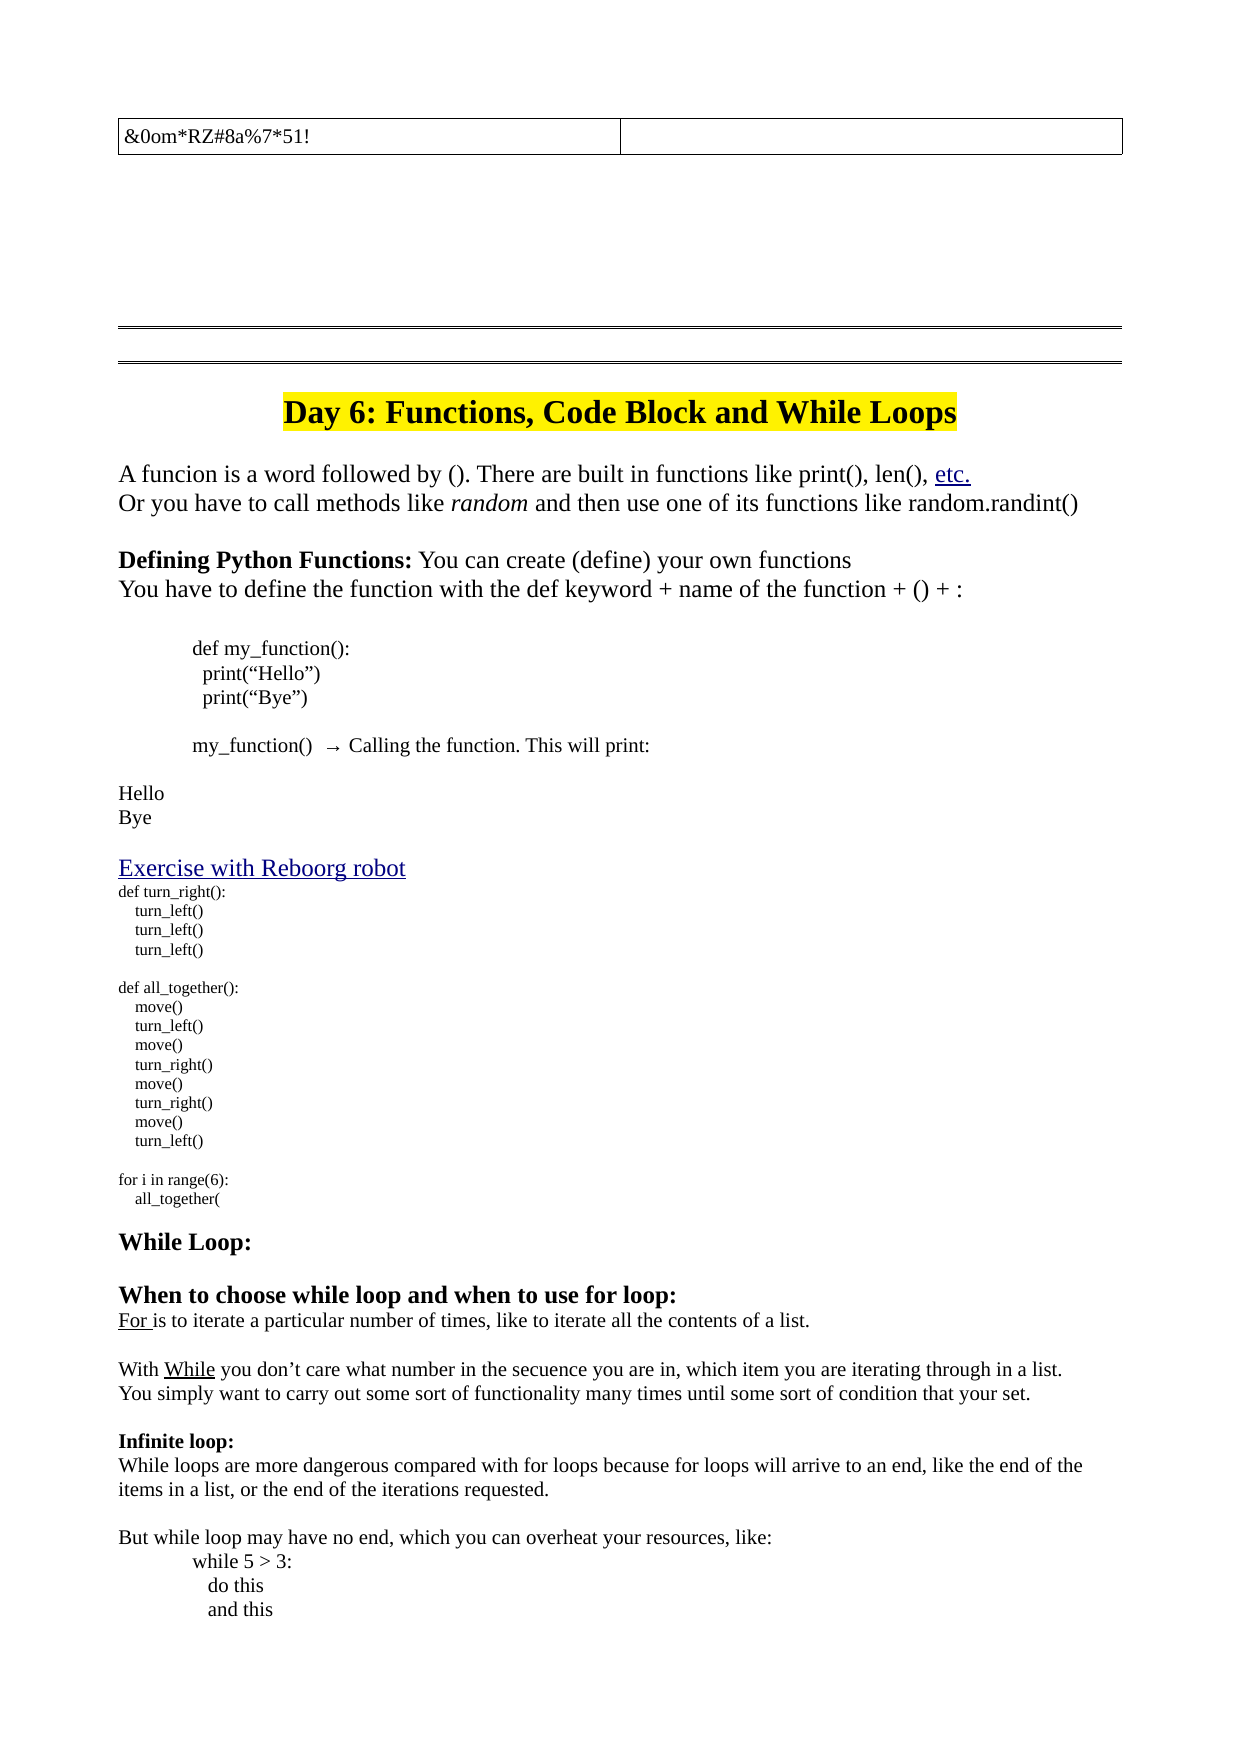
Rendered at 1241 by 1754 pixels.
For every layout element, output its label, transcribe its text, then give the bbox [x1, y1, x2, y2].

text move() [118, 997, 1122, 1016]
text turn_left() [118, 1131, 1122, 1150]
text turn_left() [118, 901, 1122, 920]
text While loops are more dangerous compared with for loops because for loops will arrive to an end, like the end of the items in a list, or the end of the iterations requested. [118, 1453, 1122, 1501]
text turn_right() [118, 1093, 1122, 1112]
table_cell &0om*RZ#8a%7*51! [119, 119, 620, 154]
text With While you don’t care what number in the secuence you are in, which item you are iterating through in a list. [118, 1357, 1122, 1381]
text for i in range(6): [118, 1169, 1122, 1188]
text turn_left() [118, 1016, 1122, 1035]
text def turn_right(): [118, 882, 1122, 901]
text while 5 > 3: [118, 1549, 1122, 1573]
text Or you have to call methods like random and then use one of its functions like random.randint() [118, 488, 1122, 517]
text turn_left() [118, 939, 1122, 958]
text You simply want to carry out some sort of functionality many times until some sort of condition that your set. [118, 1381, 1122, 1405]
text all_together( [118, 1188, 1122, 1208]
text Infinite loop: [118, 1429, 1122, 1453]
text print(“Bye”) [118, 685, 1122, 709]
text my_function() → Calling the function. This will print: [118, 733, 1122, 757]
text You have to define the function with the def keyword + name of the function + () + : [118, 574, 1122, 603]
text Hello [118, 781, 1122, 805]
text def my_function(): [118, 632, 1122, 661]
text But while loop may have no end, which you can overheat your resources, like: [118, 1525, 1122, 1549]
text move() [118, 1073, 1122, 1093]
text do this [118, 1573, 1122, 1597]
text Defining Python Functions: You can create (define) your own functions [118, 546, 1122, 574]
table_cell [621, 119, 1122, 154]
text turn_right() [118, 1054, 1122, 1073]
text For is to iterate a particular number of times, like to iterate all the contents of a list. [118, 1308, 1122, 1332]
text When to choose while loop and when to use for loop: [118, 1280, 1122, 1308]
text Bye [118, 805, 1122, 829]
text A funcion is a word followed by (). There are built in functions like print(), len(), etc. [118, 459, 1122, 488]
text move() [118, 1112, 1122, 1131]
text def all_together(): [118, 978, 1122, 997]
text and this [118, 1597, 1122, 1621]
text print(“Hello”) [118, 661, 1122, 685]
text Day 6: Functions, Code Block and While Loops [118, 392, 1122, 431]
text Exercise with Reboorg robot [118, 853, 1122, 882]
text move() [118, 1035, 1122, 1054]
text turn_left() [118, 920, 1122, 939]
text While Loop: [118, 1227, 1122, 1256]
